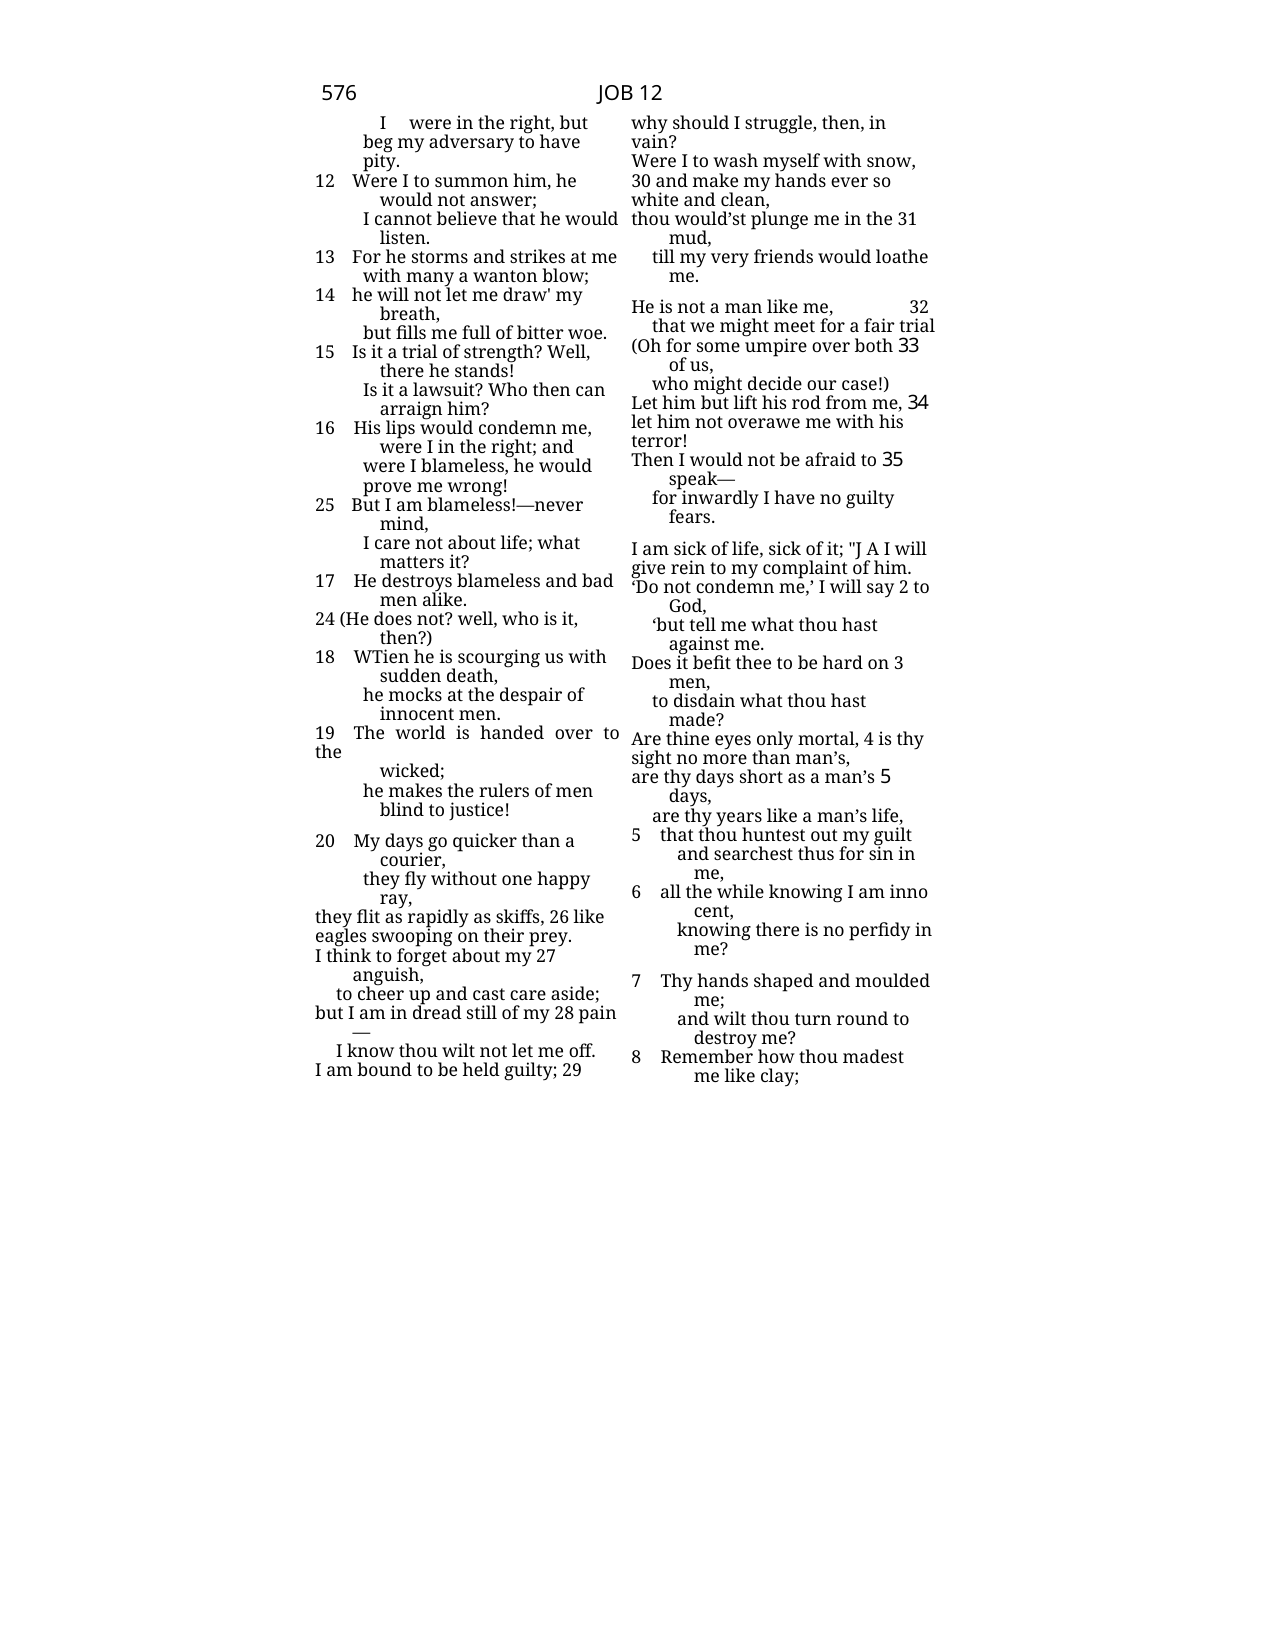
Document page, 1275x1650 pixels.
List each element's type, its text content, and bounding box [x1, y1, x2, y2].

text Is it a lawsuit? Who then can arraign him? [363, 381, 620, 419]
list WTien he is scourging us with [315, 648, 620, 667]
text breath, [363, 305, 620, 324]
text to cheer up and cast care aside; [336, 985, 620, 1004]
text are thy days short as a man’s 5 days, [631, 769, 936, 807]
text to disdain what thou hast [652, 692, 936, 711]
text for inwardly I have no guilty fears. [652, 489, 936, 527]
text wicked; [363, 763, 620, 782]
text who might decide our case!) [652, 375, 936, 394]
text Were I to wash myself with snow, 30 and make my hands ever so white and clean, [631, 153, 936, 210]
list Remember how thou madest [631, 1048, 936, 1067]
text I am bound to be held guilty; 29 [315, 1061, 620, 1080]
text ‘Do not condemn me,’ I will say 2 to God, [631, 578, 936, 616]
text sudden death, [363, 667, 620, 686]
text thou would’st plunge me in the 31 mud, [631, 210, 936, 248]
text with many a wanton blow; [363, 267, 620, 286]
text Then I would not be afraid to 35 speak— [631, 451, 936, 489]
text he mocks at the despair of innocent men. [363, 686, 620, 724]
text there he stands! [363, 362, 620, 381]
list His lips would condemn me, [315, 419, 620, 439]
text but I am in dread still of my 28 pain— [315, 1004, 620, 1042]
text I am sick of life, sick of it; "J A I will give rein to my complaint of him. [631, 540, 936, 578]
list Is it a trial of strength? Well, [315, 343, 620, 362]
list For he storms and strikes at me [315, 248, 620, 267]
text they flit as rapidly as skiffs, 26 like eagles swooping on their prey. [315, 909, 620, 947]
text and wilt thou turn round to destroy me? [677, 1010, 936, 1048]
text but fills me full of bitter woe. [363, 324, 620, 343]
text they fly without one happy ray, [363, 871, 620, 909]
text were I in the right; and were I blameless, he would prove me wrong! [363, 439, 620, 496]
list My days go quicker than a [315, 832, 620, 851]
text ‘but tell me what thou hast against me. [652, 616, 936, 654]
text why should I struggle, then, in vain? [631, 114, 936, 153]
text me like clay; [677, 1067, 936, 1086]
text that we might meet for a fair trial [652, 318, 936, 337]
text and searchest thus for sin in me, [677, 845, 936, 883]
text me; [677, 991, 936, 1010]
text I know thou wilt not let me off. [336, 1042, 620, 1061]
text knowing there is no perfidy in me? [677, 921, 936, 959]
text I think to forget about my 27 anguish, [315, 947, 620, 985]
text courier, [363, 851, 620, 871]
text 24 (He does not? well, who is it, then?) [315, 610, 620, 648]
text men alike. [363, 591, 620, 610]
list But I am blameless!—never mind, [315, 496, 620, 534]
text cent, [677, 902, 936, 921]
list He destroys blameless and bad [315, 572, 620, 591]
text Let him but lift his rod from me, 34 let him not overawe me with his terror! [631, 394, 936, 451]
text (Oh for some umpire over both 33 of us, [631, 337, 936, 375]
text till my very friends would loathe me. [652, 248, 936, 286]
list Were I to summon him, he [315, 172, 620, 191]
text He is not a man like me, 32 [631, 299, 936, 318]
list Thy hands shaped and moulded [631, 972, 936, 991]
list were in the right, but beg my adversary to have pity. [363, 114, 620, 172]
text Are thine eyes only mortal, 4 is thy sight no more than man’s, [631, 731, 936, 769]
text Does it befit thee to be hard on 3 men, [631, 654, 936, 692]
list The world is handed over to the [315, 724, 620, 763]
text would not answer; [363, 191, 620, 210]
list all the while knowing I am inno­ [631, 883, 936, 902]
list that thou huntest out my guilt [631, 826, 936, 845]
text he makes the rulers of men blind to justice! [363, 782, 620, 820]
text I care not about life; what matters it? [363, 534, 620, 572]
text made? [668, 711, 936, 731]
text I cannot believe that he would listen. [363, 210, 620, 248]
list he will not let me draw' my [315, 286, 620, 305]
text are thy years like a man’s life, [652, 807, 936, 826]
